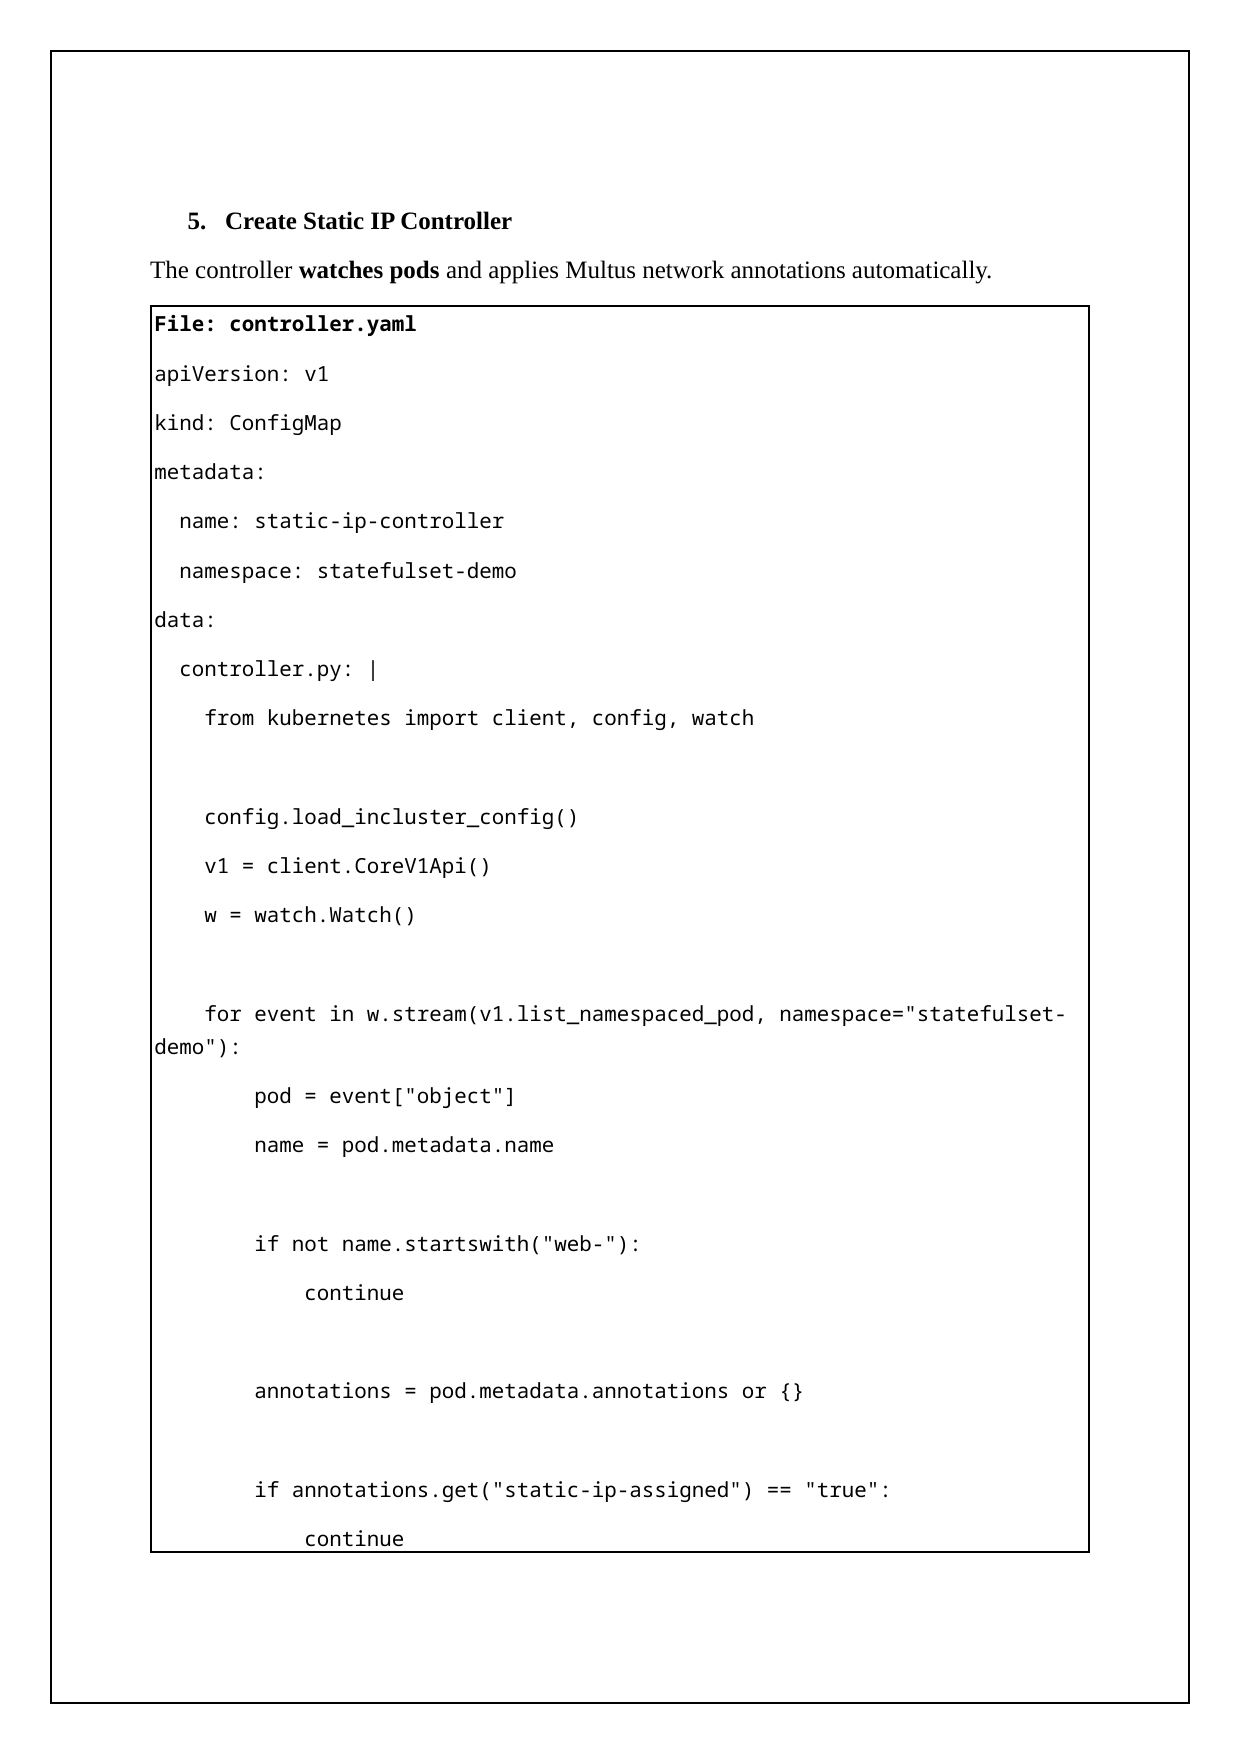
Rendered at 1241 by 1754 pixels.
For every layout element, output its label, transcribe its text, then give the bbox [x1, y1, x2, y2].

text config.load_incluster_config() [152, 798, 1088, 831]
text w = watch.Watch() [152, 896, 1088, 929]
text if not name.startswith("web-"): [152, 1225, 1088, 1257]
text apiVersion: v1 [152, 354, 1088, 387]
text v1 = client.CoreV1Api() [152, 847, 1088, 880]
text annotations = pod.metadata.annotations or {} [152, 1372, 1088, 1405]
list Create Static IP Controller [187, 206, 1090, 234]
text from kubernetes import client, config, watch [152, 699, 1088, 732]
text kind: ConfigMap [152, 404, 1088, 436]
text continue [152, 1274, 1088, 1307]
text data: [152, 601, 1088, 633]
text name: static-ip-controller [152, 502, 1088, 535]
text namespace: statefulset-demo [152, 552, 1088, 584]
text metadata: [152, 453, 1088, 486]
text continue [152, 1520, 1088, 1551]
text if annotations.get("static-ip-assigned") == "true": [152, 1471, 1088, 1504]
text pod = event["object"] [152, 1077, 1088, 1109]
text The controller watches pods and applies Multus network annotations automatically. [150, 256, 1090, 284]
text for event in w.stream(v1.list_namespaced_pod, namespace="statefulset-demo"): [152, 995, 1088, 1060]
text controller.py: | [152, 650, 1088, 683]
text name = pod.metadata.name [152, 1126, 1088, 1159]
text File: controller.yaml [152, 307, 1088, 338]
